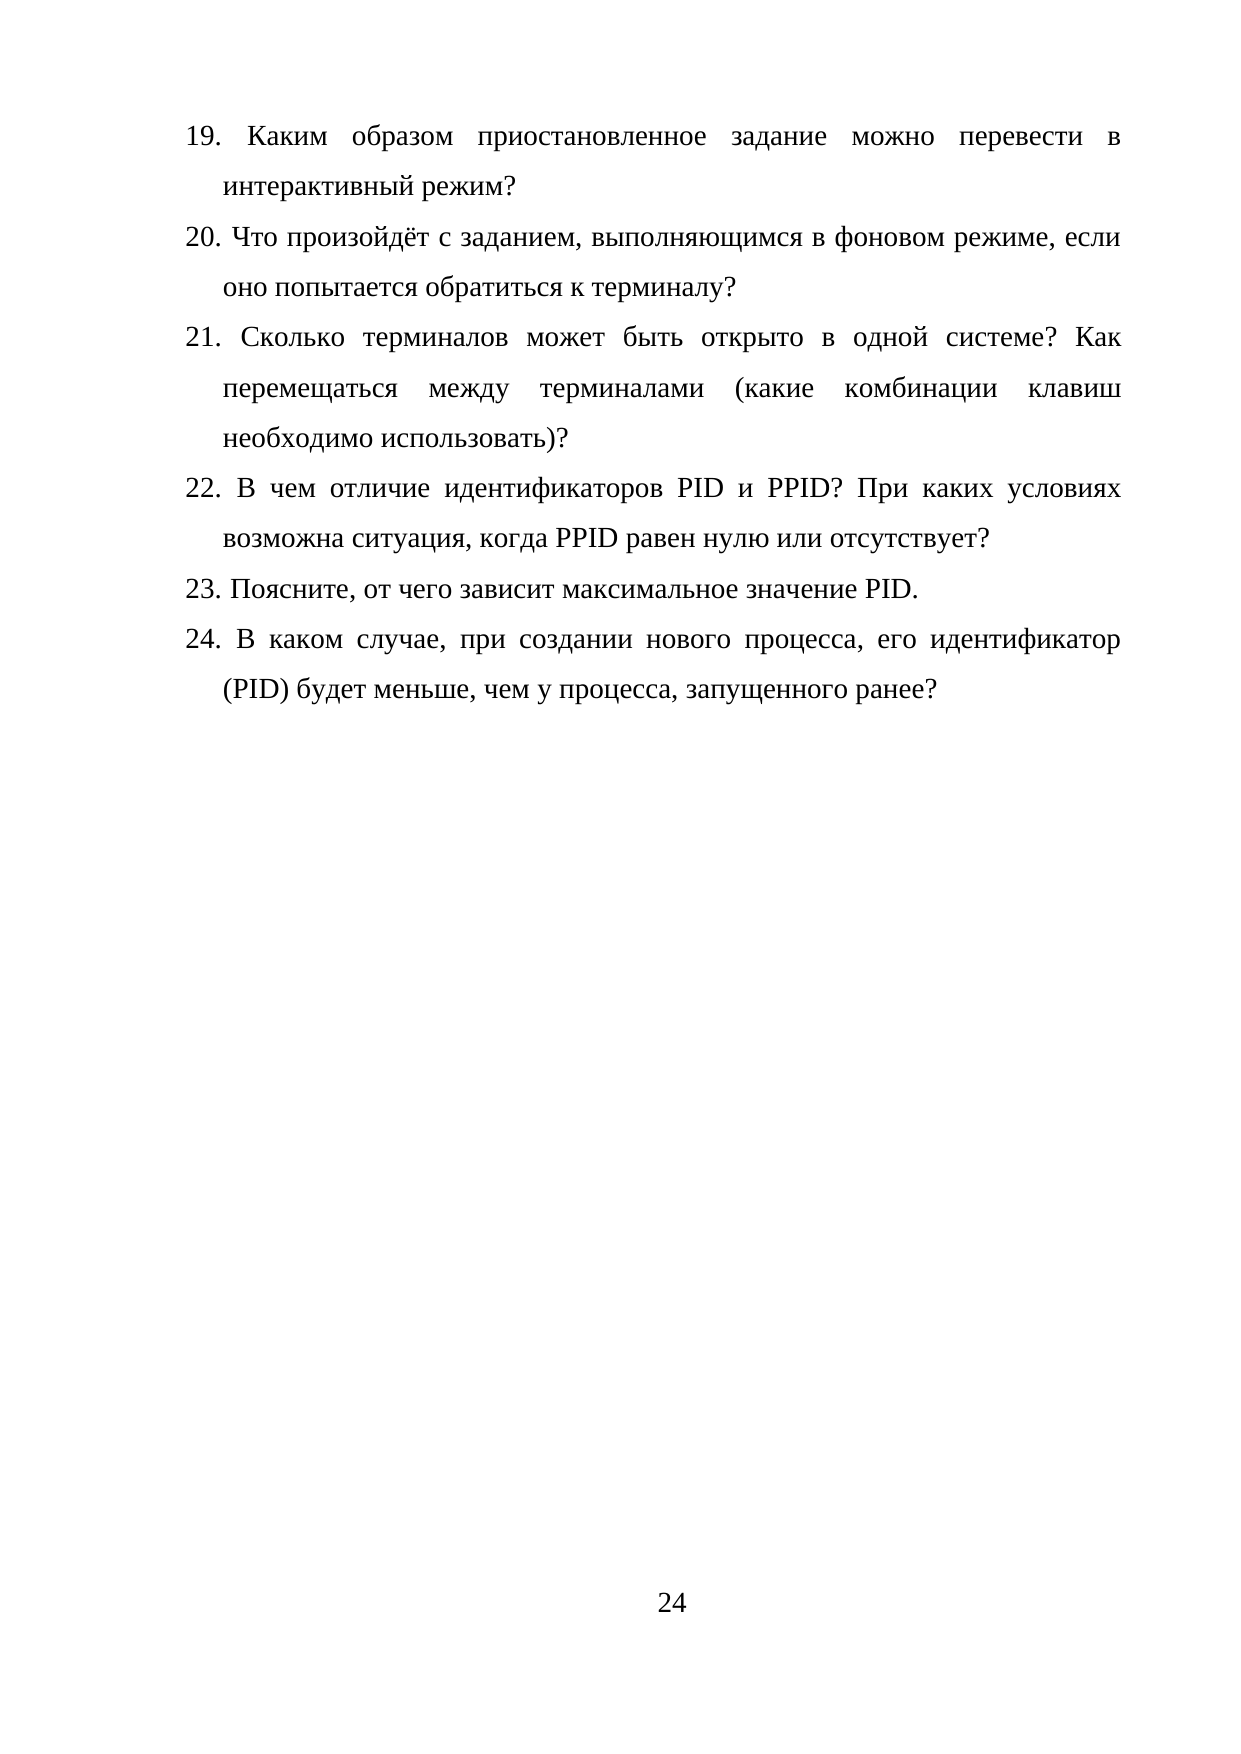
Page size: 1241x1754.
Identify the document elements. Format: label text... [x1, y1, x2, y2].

list Сколько терминалов может быть открыто в одной системе? Как перемещаться между терминалами (какие комбинации клавиш необходимо использовать)? [185, 319, 1122, 453]
list Поясните, от чего зависит максимальное значение PID. [185, 571, 1122, 604]
list В каком случае, при создании нового процесса, его идентификатор (PID) будет меньше, чем у процесса, запущенного ранее? [185, 621, 1122, 705]
list Каким образом приостановленное задание можно перевести в интерактивный режим? [185, 118, 1122, 202]
list Что произойдёт с заданием, выполняющимся в фоновом режиме, если оно попытается обратиться к терминалу? [185, 219, 1122, 303]
list В чем отличие идентификаторов PID и PPID? При каких условиях возможна ситуация, когда PPID равен нулю или отсутствует? [185, 470, 1122, 554]
